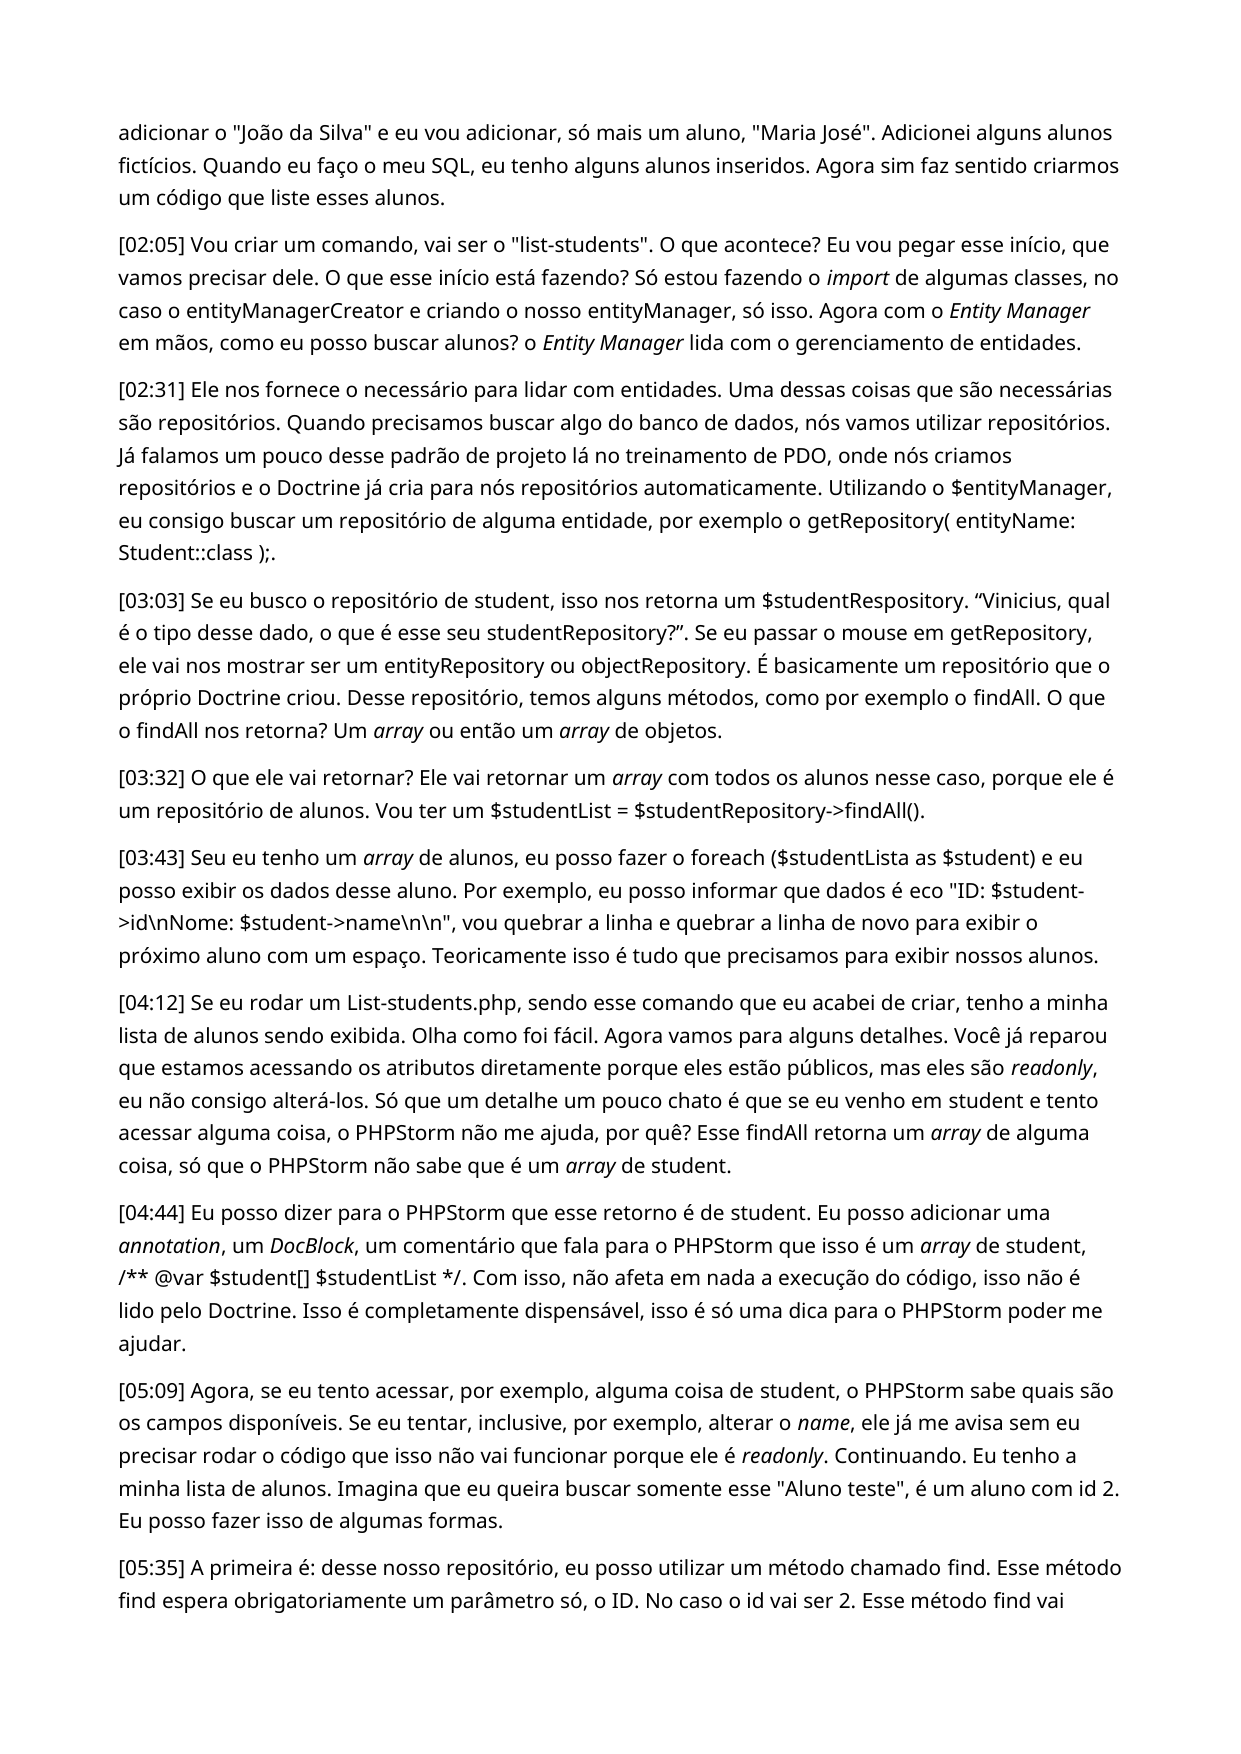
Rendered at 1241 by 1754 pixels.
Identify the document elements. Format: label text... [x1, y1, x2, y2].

text [04:44] Eu posso dizer para o PHPStorm que esse retorno é de student. Eu posso adicionar uma annotation, um DocBlock, um comentário que fala para o PHPStorm que isso é um array de student, /** @var $student[] $studentList */. Com isso, não afeta em nada a execução do código, isso não é lido pelo Doctrine. Isso é completamente dispensável, isso é só uma dica para o PHPStorm poder me ajudar. [118, 1198, 1122, 1357]
text [02:05] Vou criar um comando, vai ser o "list-students". O que acontece? Eu vou pegar esse início, que vamos precisar dele. O que esse início está fazendo? Só estou fazendo o import de algumas classes, no caso o entityManagerCreator e criando o nosso entityManager, só isso. Agora com o Entity Manager em mãos, como eu posso buscar alunos? o Entity Manager lida com o gerenciamento de entidades. [118, 231, 1122, 357]
text [04:12] Se eu rodar um List-students.php, sendo esse comando que eu acabei de criar, tenho a minha lista de alunos sendo exibida. Olha como foi fácil. Agora vamos para alguns detalhes. Você já reparou que estamos acessando os atributos diretamente porque eles estão públicos, mas eles são readonly, eu não consigo alterá-los. Só que um detalhe um pouco chato é que se eu venho em student e tento acessar alguma coisa, o PHPStorm não me ajuda, por quê? Esse findAll retorna um array de alguma coisa, só que o PHPStorm não sabe que é um array de student. [118, 988, 1122, 1179]
text [03:32] O que ele vai retornar? Ele vai retornar um array com todos os alunos nesse caso, porque ele é um repositório de alunos. Vou ter um $studentList = $studentRepository->findAll(). [118, 763, 1122, 824]
text [02:31] Ele nos fornece o necessário para lidar com entidades. Uma dessas coisas que são necessárias são repositórios. Quando precisamos buscar algo do banco de dados, nós vamos utilizar repositórios. Já falamos um pouco desse padrão de projeto lá no treinamento de PDO, onde nós criamos repositórios e o Doctrine já cria para nós repositórios automaticamente. Utilizando o $entityManager, eu consigo buscar um repositório de alguma entidade, por exemplo o getRepository( entityName: Student::class );. [118, 376, 1122, 567]
text [03:03] Se eu busco o repositório de student, isso nos retorna um $studentRespository. “Vinicius, qual é o tipo desse dado, o que é esse seu studentRepository?”. Se eu passar o mouse em getRepository, ele vai nos mostrar ser um entityRepository ou objectRepository. É basicamente um repositório que o próprio Doctrine criou. Desse repositório, temos alguns métodos, como por exemplo o findAll. O que o findAll nos retorna? Um array ou então um array de objetos. [118, 586, 1122, 744]
text adicionar o "João da Silva" e eu vou adicionar, só mais um aluno, "Maria José". Adicionei alguns alunos fictícios. Quando eu faço o meu SQL, eu tenho alguns alunos inseridos. Agora sim faz sentido criarmos um código que liste esses alunos. [118, 118, 1122, 212]
text [05:09] Agora, se eu tento acessar, por exemplo, alguma coisa de student, o PHPStorm sabe quais são os campos disponíveis. Se eu tentar, inclusive, por exemplo, alterar o name, ele já me avisa sem eu precisar rodar o código que isso não vai funcionar porque ele é readonly. Continuando. Eu tenho a minha lista de alunos. Imagina que eu queira buscar somente esse "Aluno teste", é um aluno com id 2. Eu posso fazer isso de algumas formas. [118, 1376, 1122, 1535]
text [05:35] A primeira é: desse nosso repositório, eu posso utilizar um método chamado find. Esse método find espera obrigatoriamente um parâmetro só, o ID. No caso o id vai ser 2. Esse método find vai [118, 1553, 1122, 1614]
text [03:43] Seu eu tenho um array de alunos, eu posso fazer o foreach ($studentLista as $student) e eu posso exibir os dados desse aluno. Por exemplo, eu posso informar que dados é eco "ID: $student->id\nNome: $student->name\n\n", vou quebrar a linha e quebrar a linha de novo para exibir o próximo aluno com um espaço. Teoricamente isso é tudo que precisamos para exibir nossos alunos. [118, 843, 1122, 969]
